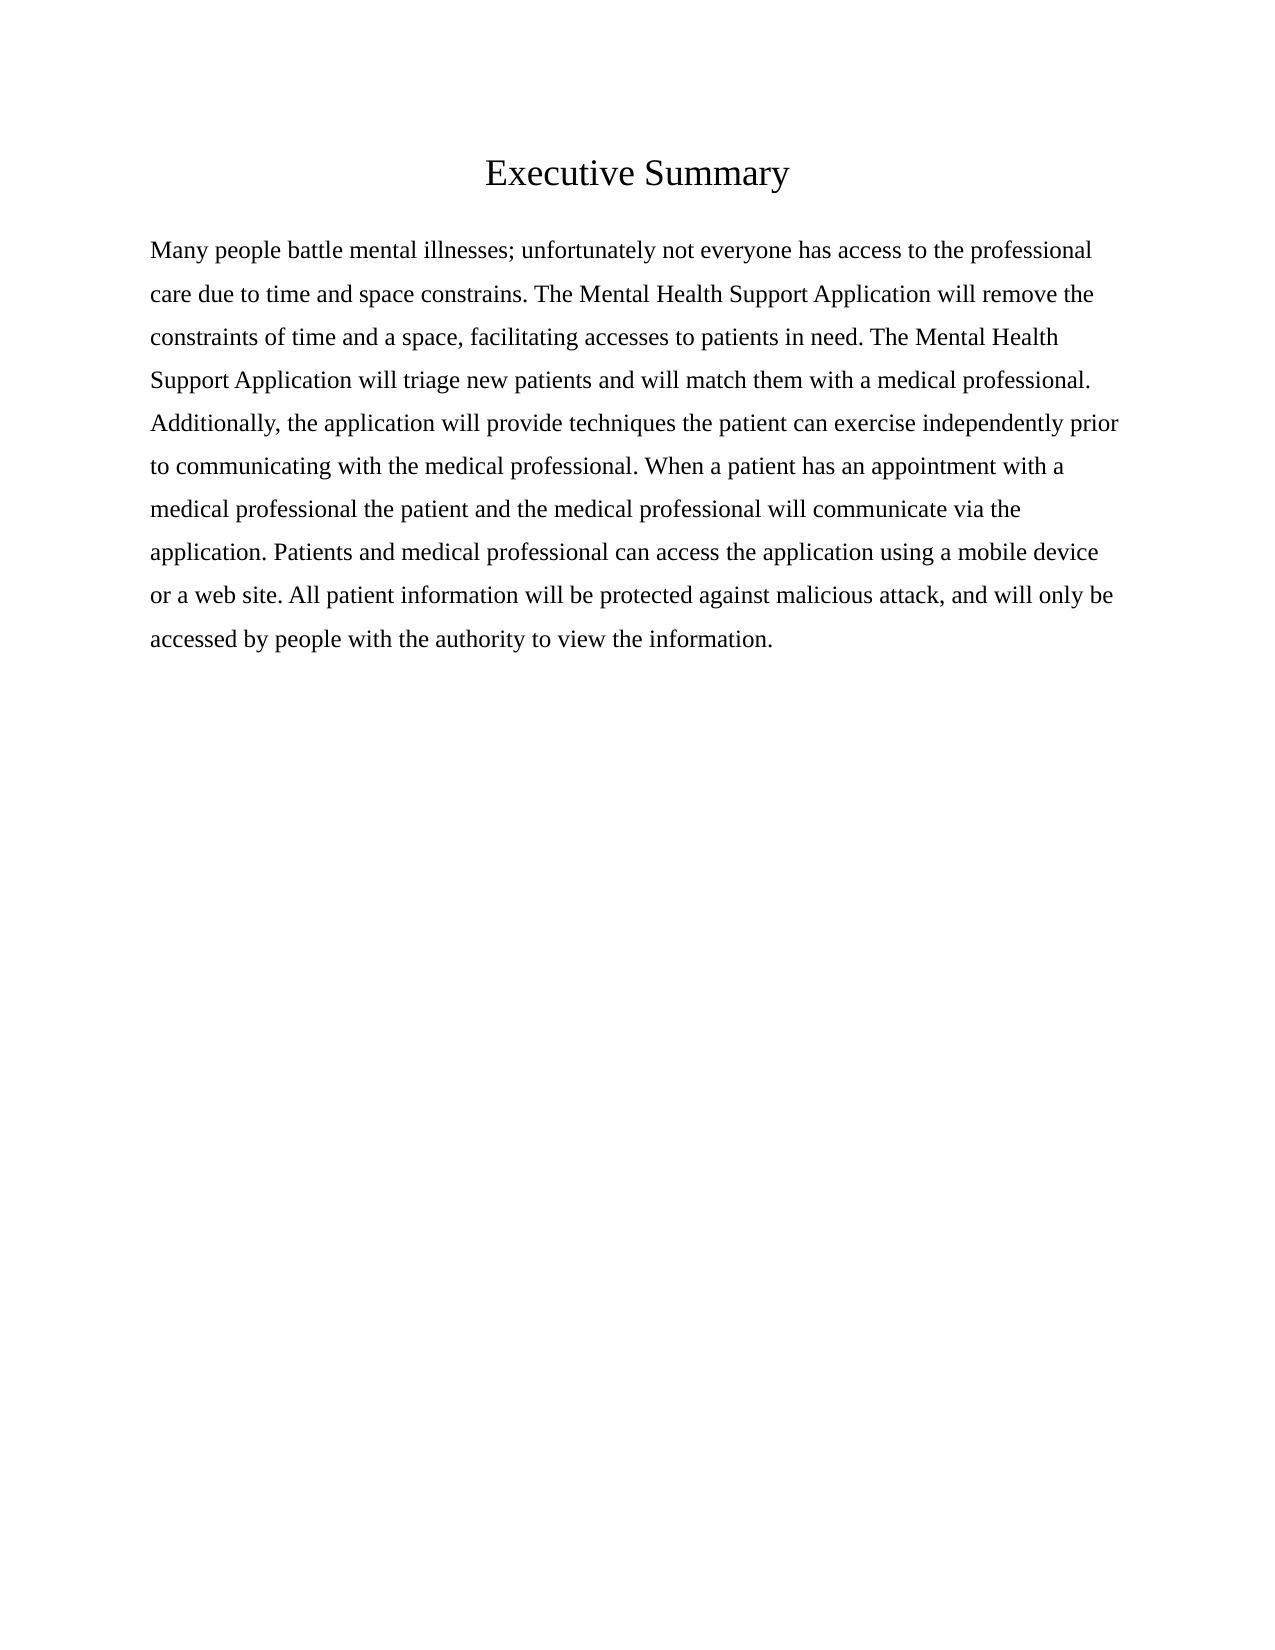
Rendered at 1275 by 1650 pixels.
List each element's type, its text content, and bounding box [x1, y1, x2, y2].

text Many people battle mental illnesses; unfortunately not everyone has access to the professional care due to time and space constrains. The Mental Health Support Application will remove the constraints of time and a space, facilitating accesses to patients in need. The Mental Health Support Application will triage new patients and will match them with a medical professional. Additionally, the application will provide techniques the patient can exercise independently prior to communicating with the medical professional. When a patient has an appointment with a medical professional the patient and the medical professional will communicate via the application. Patients and medical professional can access the application using a mobile device or a web site. All patient information will be protected against malicious attack, and will only be accessed by people with the authority to view the information. [150, 236, 1125, 652]
text Executive Summary [150, 150, 1125, 193]
